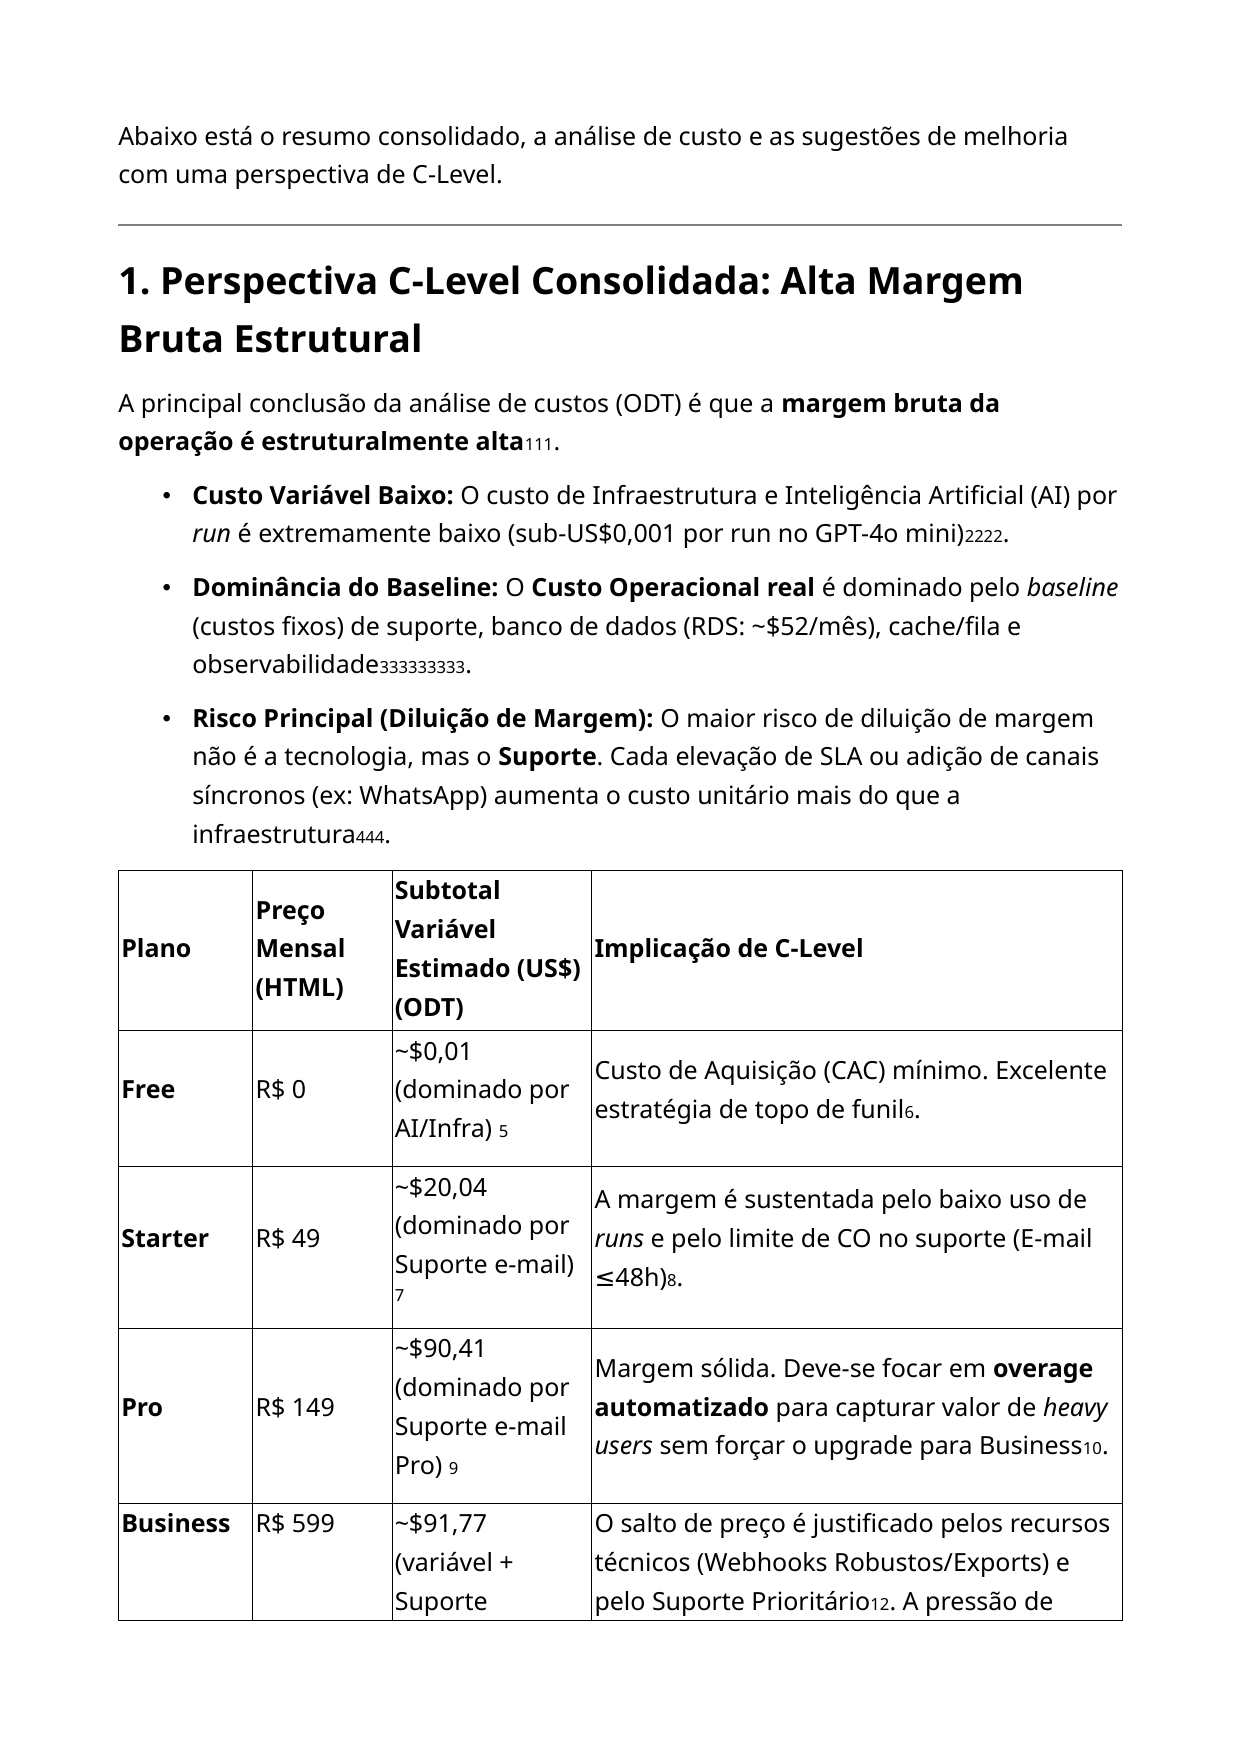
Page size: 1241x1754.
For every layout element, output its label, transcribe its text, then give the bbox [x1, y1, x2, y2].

list Custo Variável Baixo: O custo de Infraestrutura e Inteligência Artificial (AI) por run é extremamente baixo (sub-US$0,001 por run no GPT-4o mini)2222. [162, 477, 1122, 550]
table_cell R$ 599 [253, 1504, 392, 1620]
table_cell Starter [119, 1167, 252, 1328]
table_cell ~$0,01 (dominado por AI/Infra) 5 [393, 1031, 591, 1166]
table_cell ~$91,77 (variável + Suporte [393, 1504, 591, 1620]
table_header Plano [119, 871, 252, 1030]
table_cell Business [119, 1504, 252, 1620]
table_cell R$ 0 [253, 1031, 392, 1166]
table_cell Free [119, 1031, 252, 1166]
table_cell ~$90,41 (dominado por Suporte e-mail Pro) 9 [393, 1329, 591, 1503]
table_header Preço Mensal (HTML) [253, 871, 392, 1030]
text Abaixo está o resumo consolidado, a análise de custo e as sugestões de melhoria com uma perspectiva de C-Level. [118, 118, 1122, 191]
table_cell Pro [119, 1329, 252, 1503]
list Risco Principal (Diluição de Margem): O maior risco de diluição de margem não é a tecnologia, mas o Suporte. Cada elevação de SLA ou adição de canais síncronos (ex: WhatsApp) aumenta o custo unitário mais do que a infraestrutura444. [162, 700, 1122, 851]
list Dominância do Baseline: O Custo Operacional real é dominado pelo baseline (custos fixos) de suporte, banco de dados (RDS: ~$52/mês), cache/fila e observabilidade333333333. [162, 569, 1122, 681]
table_cell R$ 149 [253, 1329, 392, 1503]
text A principal conclusão da análise de custos (ODT) é que a margem bruta da operação é estruturalmente alta111. [118, 385, 1122, 458]
table_cell Margem sólida. Deve-se focar em overage automatizado para capturar valor de heavy users sem forçar o upgrade para Business10. [592, 1329, 1122, 1503]
table_cell O salto de preço é justificado pelos recursos técnicos (Webhooks Robustos/Exports) e pelo Suporte Prioritário12. A pressão de [592, 1504, 1122, 1620]
table_cell A margem é sustentada pelo baixo uso de runs e pelo limite de CO no suporte (E-mail ≤48h)8. [592, 1167, 1122, 1328]
table_cell R$ 49 [253, 1167, 392, 1328]
table_cell ~$20,04 (dominado por Suporte e-mail) 7 [393, 1167, 591, 1328]
table_cell Custo de Aquisição (CAC) mínimo. Excelente estratégia de topo de funil6. [592, 1031, 1122, 1166]
table_header Implicação de C-Level [592, 871, 1122, 1030]
table_header Subtotal Variável Estimado (US$) (ODT) [393, 871, 591, 1030]
subtitle 1. Perspectiva C-Level Consolidada: Alta Margem Bruta Estrutural [118, 254, 1122, 364]
